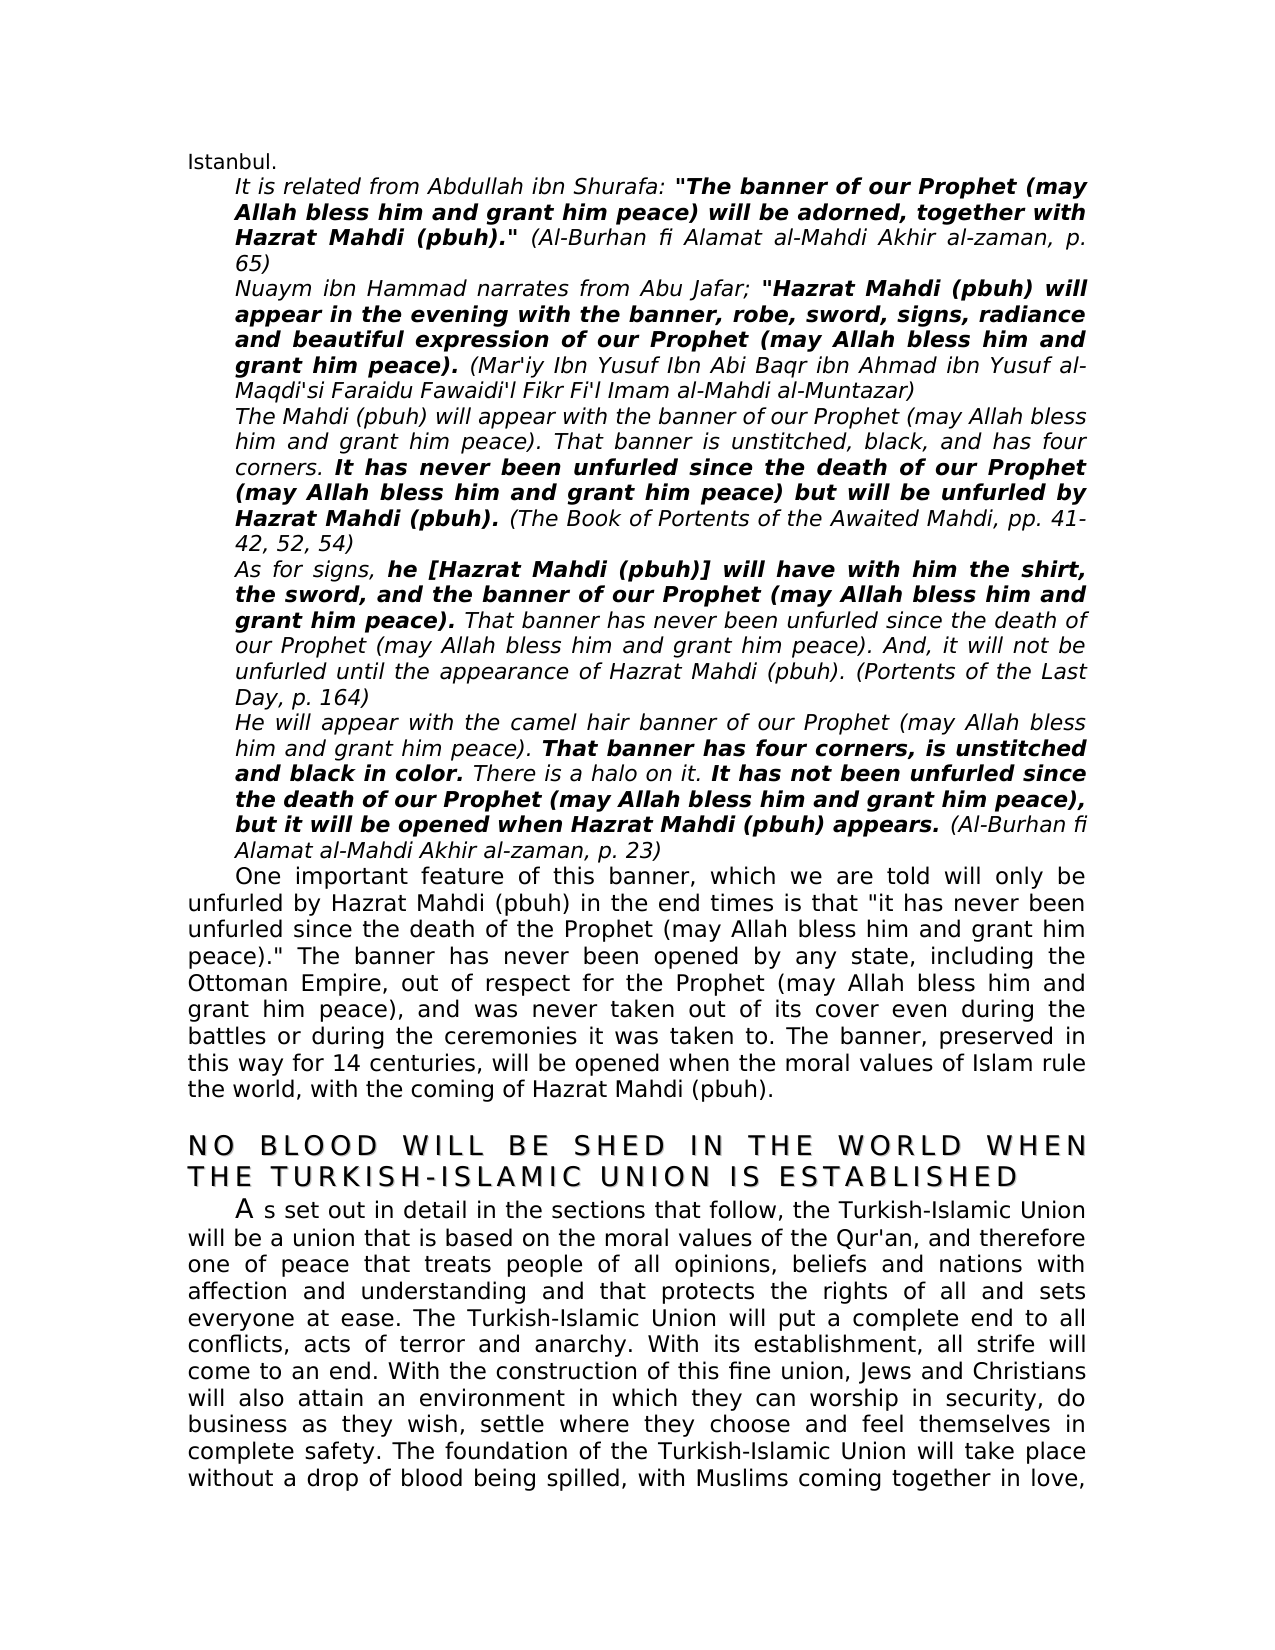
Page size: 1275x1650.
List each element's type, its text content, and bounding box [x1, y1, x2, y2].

text One important feature of this banner, which we are told will only be unfurled by Hazrat Mahdi (pbuh) in the end times is that "it has never been unfurled since the death of the Prophet (may Allah bless him and grant him peace)." The banner has never been opened by any state, including the Ottoman Empire, out of respect for the Prophet (may Allah bless him and grant him peace), and was never taken out of its cover even during the battles or during the ceremonies it was taken to. The banner, preserved in this way for 14 centuries, will be opened when the moral values of Islam rule the world, with the coming of Hazrat Mahdi (pbuh). [187, 863, 1087, 1103]
text Nuaym ibn Hammad narrates from Abu Jafar; "Hazrat Mahdi (pbuh) will appear in the evening with the banner, robe, sword, signs, radiance and beautiful expression of our Prophet (may Allah bless him and grant him peace). (Mar'iy Ibn Yusuf Ibn Abi Baqr ibn Ahmad ibn Yusuf al-Maqdi'si Faraidu Fawaidi'l Fikr Fi'l Imam al-Mahdi al-Muntazar) [235, 276, 1087, 404]
text He will appear with the camel hair banner of our Prophet (may Allah bless him and grant him peace). That banner has four corners, is unstitched and black in color. There is a halo on it. It has not been unfurled since the death of our Prophet (may Allah bless him and grant him peace), but it will be opened when Hazrat Mahdi (pbuh) appears. (Al-Burhan fi Alamat al-Mahdi Akhir al-zaman, p. 23) [235, 710, 1087, 863]
text The Mahdi (pbuh) will appear with the banner of our Prophet (may Allah bless him and grant him peace). That banner is unstitched, black, and has four corners. It has never been unfurled since the death of our Prophet (may Allah bless him and grant him peace) but will be unfurled by Hazrat Mahdi (pbuh). (The Book of Portents of the Awaited Mahdi, pp. 41-42, 52, 54) [235, 404, 1087, 557]
text Istanbul. [187, 150, 1087, 174]
text NO BLOOD WILL BE SHED IN THE WORLD WHEN THE TURKISH-ISLAMIC UNION IS ESTABLISHED [187, 1130, 1087, 1193]
text As for signs, he [Hazrat Mahdi (pbuh)] will have with him the shirt, the sword, and the banner of our Prophet (may Allah bless him and grant him peace). That banner has never been unfurled since the death of our Prophet (may Allah bless him and grant him peace). And, it will not be unfurled until the appearance of Hazrat Mahdi (pbuh). (Portents of the Last Day, p. 164) [235, 557, 1087, 710]
text It is related from Abdullah ibn Shurafa: "The banner of our Prophet (may Allah bless him and grant him peace) will be adorned, together with Hazrat Mahdi (pbuh)." (Al-Burhan fi Alamat al-Mahdi Akhir al-zaman, p. 65) [235, 174, 1087, 276]
text As set out in detail in the sections that follow, the Turkish-Islamic Union will be a union that is based on the moral values of the Qur'an, and therefore one of peace that treats people of all opinions, beliefs and nations with affection and understanding and that protects the rights of all and sets everyone at ease. The Turkish-Islamic Union will put a complete end to all conflicts, acts of terror and anarchy. With its establishment, all strife will come to an end. With the construction of this fine union, Jews and Christians will also attain an environment in which they can worship in security, do business as they wish, settle where they choose and feel themselves in complete safety. The foundation of the Turkish-Islamic Union will take place without a drop of blood being spilled, with Muslims coming together in love, [187, 1193, 1087, 1491]
